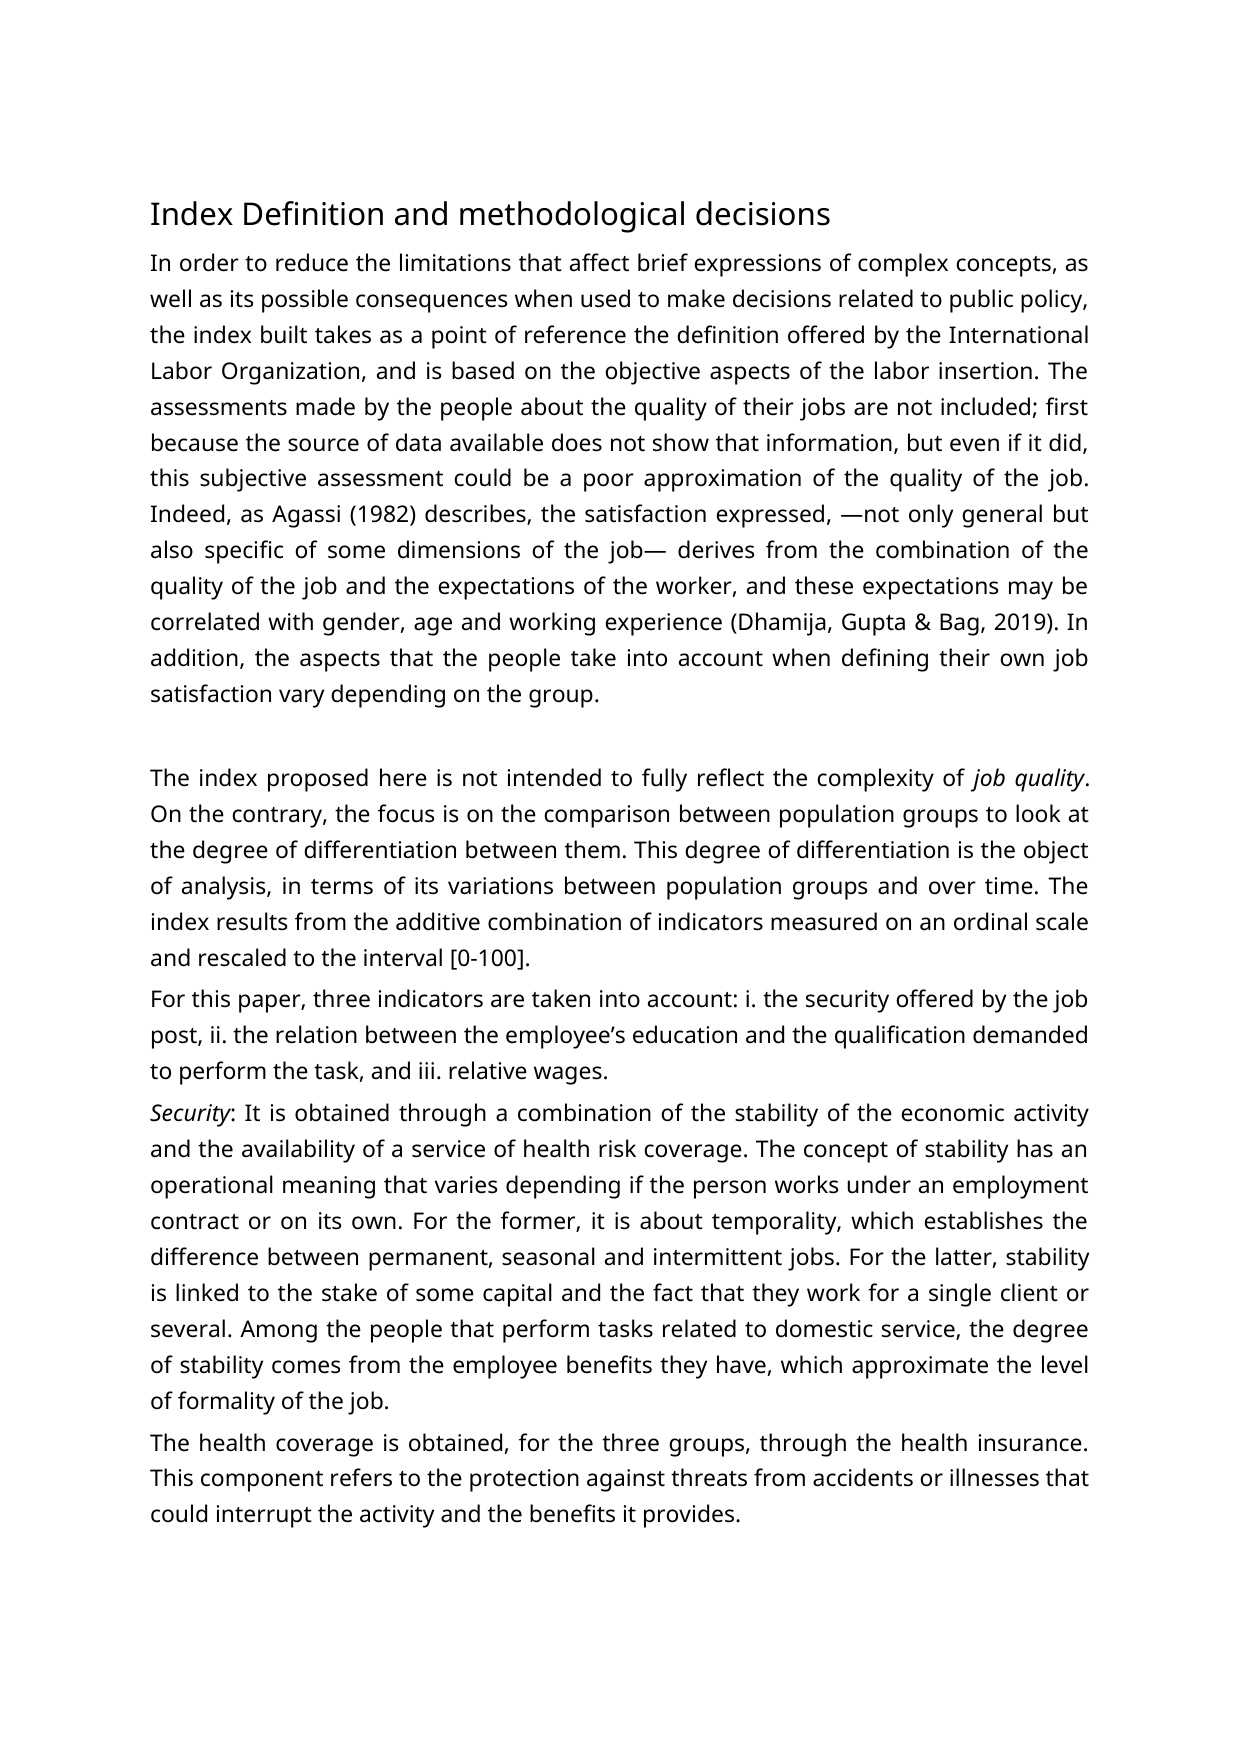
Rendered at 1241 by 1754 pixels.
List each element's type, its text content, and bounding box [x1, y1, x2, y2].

text The health coverage is obtained, for the three groups, through the health insurance. This component refers to the protection against threats from accidents or illnesses that could interrupt the activity and the benefits it provides. [150, 1426, 1090, 1529]
subtitle Index Definition and methodological decisions [150, 192, 1090, 234]
text The index proposed here is not intended to fully reflect the complexity of job quality. On the contrary, the focus is on the comparison between population groups to look at the degree of differentiation between them. This degree of differentiation is the object of analysis, in terms of its variations between population groups and over time. The index results from the additive combination of indicators measured on an ordinal scale and rescaled to the interval [0-100]. [150, 762, 1090, 973]
text For this paper, three indicators are taken into account: i. the security offered by the job post, ii. the relation between the employee’s education and the qualification demanded to perform the task, and iii. relative wages. [150, 983, 1090, 1086]
text In order to reduce the limitations that affect brief expressions of complex concepts, as well as its possible consequences when used to make decisions related to public policy, the index built takes as a point of reference the definition offered by the International Labor Organization, and is based on the objective aspects of the labor insertion. The assessments made by the people about the quality of their jobs are not included; first because the source of data available does not show that information, but even if it did, this subjective assessment could be a poor approximation of the quality of the job. Indeed, as Agassi (1982) describes, the satisfaction expressed, —not only general but also specific of some dimensions of the job— derives from the combination of the quality of the job and the expectations of the worker, and these expectations may be correlated with gender, age and working experience (Dhamija, Gupta & Bag, 2019). In addition, the aspects that the people take into account when defining their own job satisfaction vary depending on the group. [150, 247, 1090, 709]
text Security: It is obtained through a combination of the stability of the economic activity and the availability of a service of health risk coverage. The concept of stability has an operational meaning that varies depending if the person works under an employment contract or on its own. For the former, it is about temporality, which establishes the difference between permanent, seasonal and intermittent jobs. For the latter, stability is linked to the stake of some capital and the fact that they work for a single client or several. Among the people that perform tasks related to domestic service, the degree of stability comes from the employee benefits they have, which approximate the level of formality of the job. [150, 1097, 1090, 1416]
